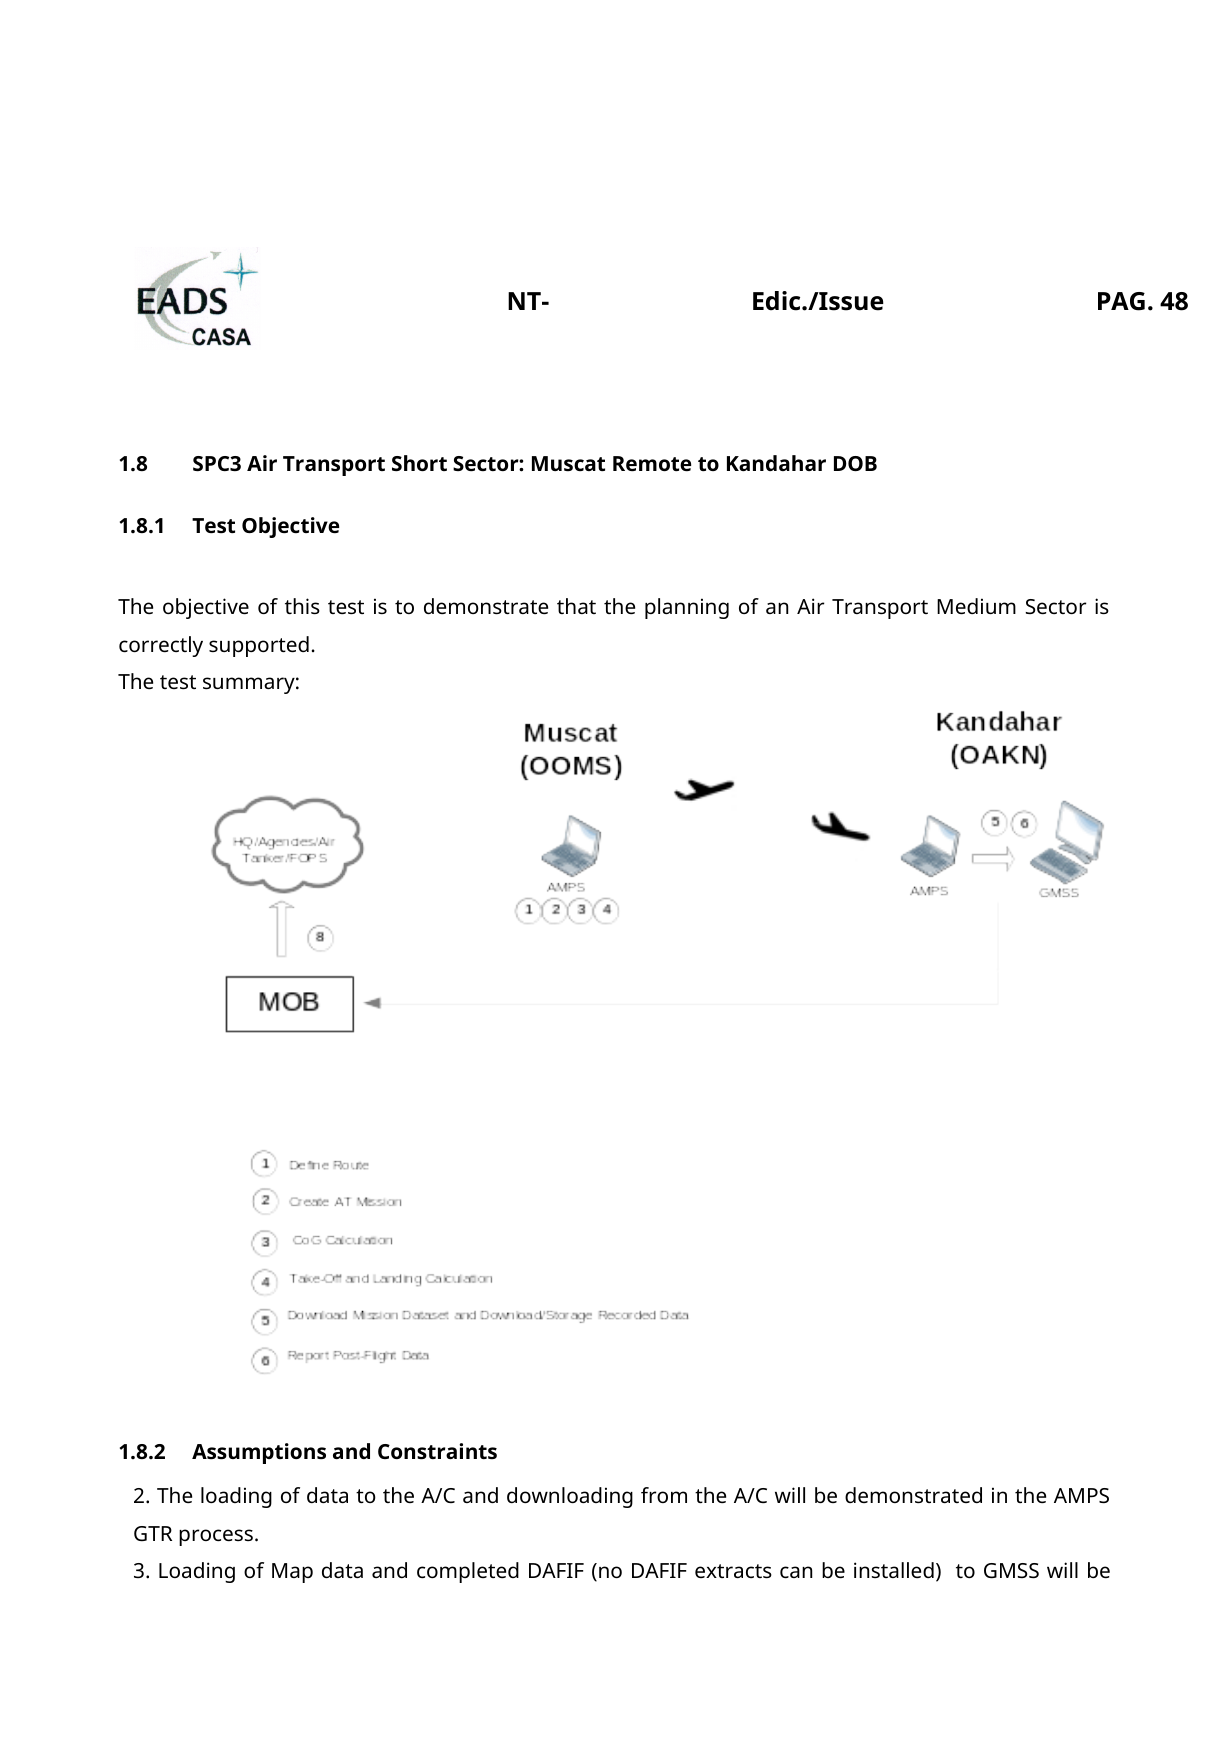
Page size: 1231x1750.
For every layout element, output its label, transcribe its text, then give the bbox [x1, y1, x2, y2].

text The objective of this test is to demonstrate that the planning of an Air Transport Medium Sector is correctly supported. [118, 583, 1112, 658]
subtitle Assumptions and Constraints [118, 1428, 1083, 1466]
text The test summary: [118, 658, 1112, 696]
picture [134, 247, 261, 350]
text 2. The loading of data to the A/C and downloading from the A/C will be demonstrated in the AMPS GTR process. [133, 1472, 1112, 1547]
subtitle Test Objective [118, 502, 1083, 540]
subtitle SPC3 Air Transport Short Sector: Muscat Remote to Kandahar DOB [118, 440, 1112, 477]
text 3. Loading of Map data and completed DAFIF (no DAFIF extracts can be installed) to GMSS will be [133, 1547, 1112, 1584]
